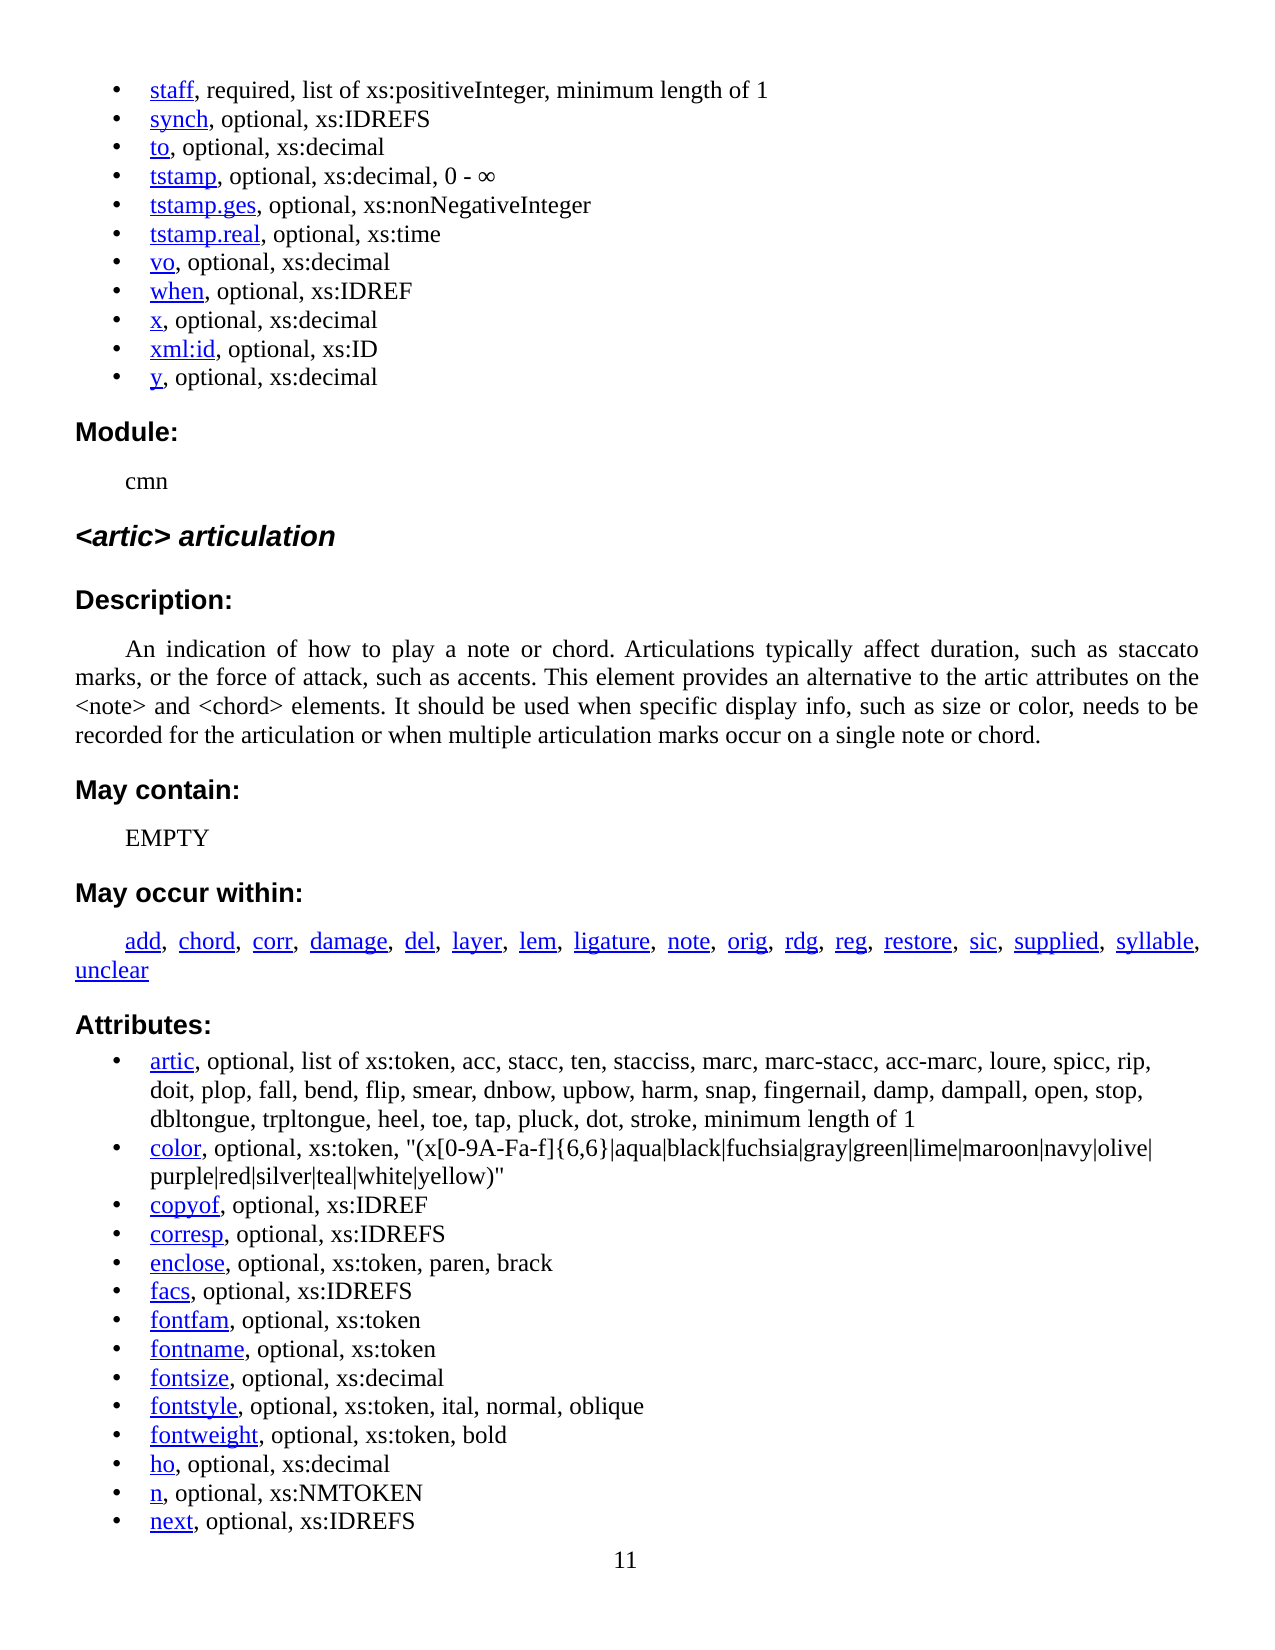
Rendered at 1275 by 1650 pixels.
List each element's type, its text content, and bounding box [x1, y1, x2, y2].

list copyof, optional, xs:IDREF [112, 1190, 1200, 1219]
list facs, optional, xs:IDREFS [112, 1276, 1200, 1305]
subtitle Attributes: [75, 1009, 1200, 1040]
list fontweight, optional, xs:token, bold [112, 1420, 1200, 1449]
list when, optional, xs:IDREF [112, 276, 1200, 305]
list x, optional, xs:decimal [112, 305, 1200, 334]
list tstamp.ges, optional, xs:nonNegativeInteger [112, 190, 1200, 219]
list to, optional, xs:decimal [112, 132, 1200, 161]
list fontstyle, optional, xs:token, ital, normal, oblique [112, 1391, 1200, 1420]
list enclose, optional, xs:token, paren, brack [112, 1248, 1200, 1276]
list fontsize, optional, xs:decimal [112, 1363, 1200, 1391]
text add, chord, corr, damage, del, layer, lem, ligature, note, orig, rdg, reg, restore, sic, supplied, syllable, unclear [75, 926, 1200, 984]
list tstamp.real, optional, xs:time [112, 219, 1200, 247]
text EMPTY [75, 823, 1200, 852]
list corresp, optional, xs:IDREFS [112, 1219, 1200, 1248]
text cmn [75, 466, 1200, 494]
text An indication of how to play a note or chord. Articulations typically affect duration, such as staccato marks, or the force of attack, such as accents. This element provides an alternative to the artic attributes on the <note> and <chord> elements. It should be used when specific display info, such as size or color, needs to be recorded for the articulation or when multiple articulation marks occur on a single note or chord. [75, 634, 1200, 749]
list n, optional, xs:NMTOKEN [112, 1478, 1200, 1506]
subtitle May contain: [75, 774, 1200, 805]
subtitle Module: [75, 416, 1200, 447]
subtitle Description: [75, 584, 1200, 616]
list next, optional, xs:IDREFS [112, 1506, 1200, 1535]
subtitle May occur within: [75, 877, 1200, 908]
list artic, optional, list of xs:token, acc, stacc, ten, stacciss, marc, marc-stacc, acc-marc, loure, spicc, rip, doit, plop, fall, bend, flip, smear, dnbow, upbow, harm, snap, fingernail, damp, dampall, open, stop, dbltongue, trpltongue, heel, toe, tap, pluck, dot, stroke, minimum length of 1 [112, 1046, 1200, 1133]
list vo, optional, xs:decimal [112, 247, 1200, 276]
list tstamp, optional, xs:decimal, 0 - ∞ [112, 161, 1200, 190]
list fontname, optional, xs:token [112, 1334, 1200, 1363]
list xml:id, optional, xs:ID [112, 334, 1200, 362]
list color, optional, xs:token, "(x[0-9A-Fa-f]{6,6}|aqua|black|fuchsia|gray|green|lime|maroon|navy|olive|purple|red|silver|teal|white|yellow)" [112, 1133, 1200, 1190]
list synch, optional, xs:IDREFS [112, 104, 1200, 132]
subtitle <artic> articulation [75, 519, 1200, 553]
list fontfam, optional, xs:token [112, 1305, 1200, 1334]
list staff, required, list of xs:positiveInteger, minimum length of 1 [112, 75, 1200, 104]
list y, optional, xs:decimal [112, 362, 1200, 391]
list ho, optional, xs:decimal [112, 1449, 1200, 1478]
